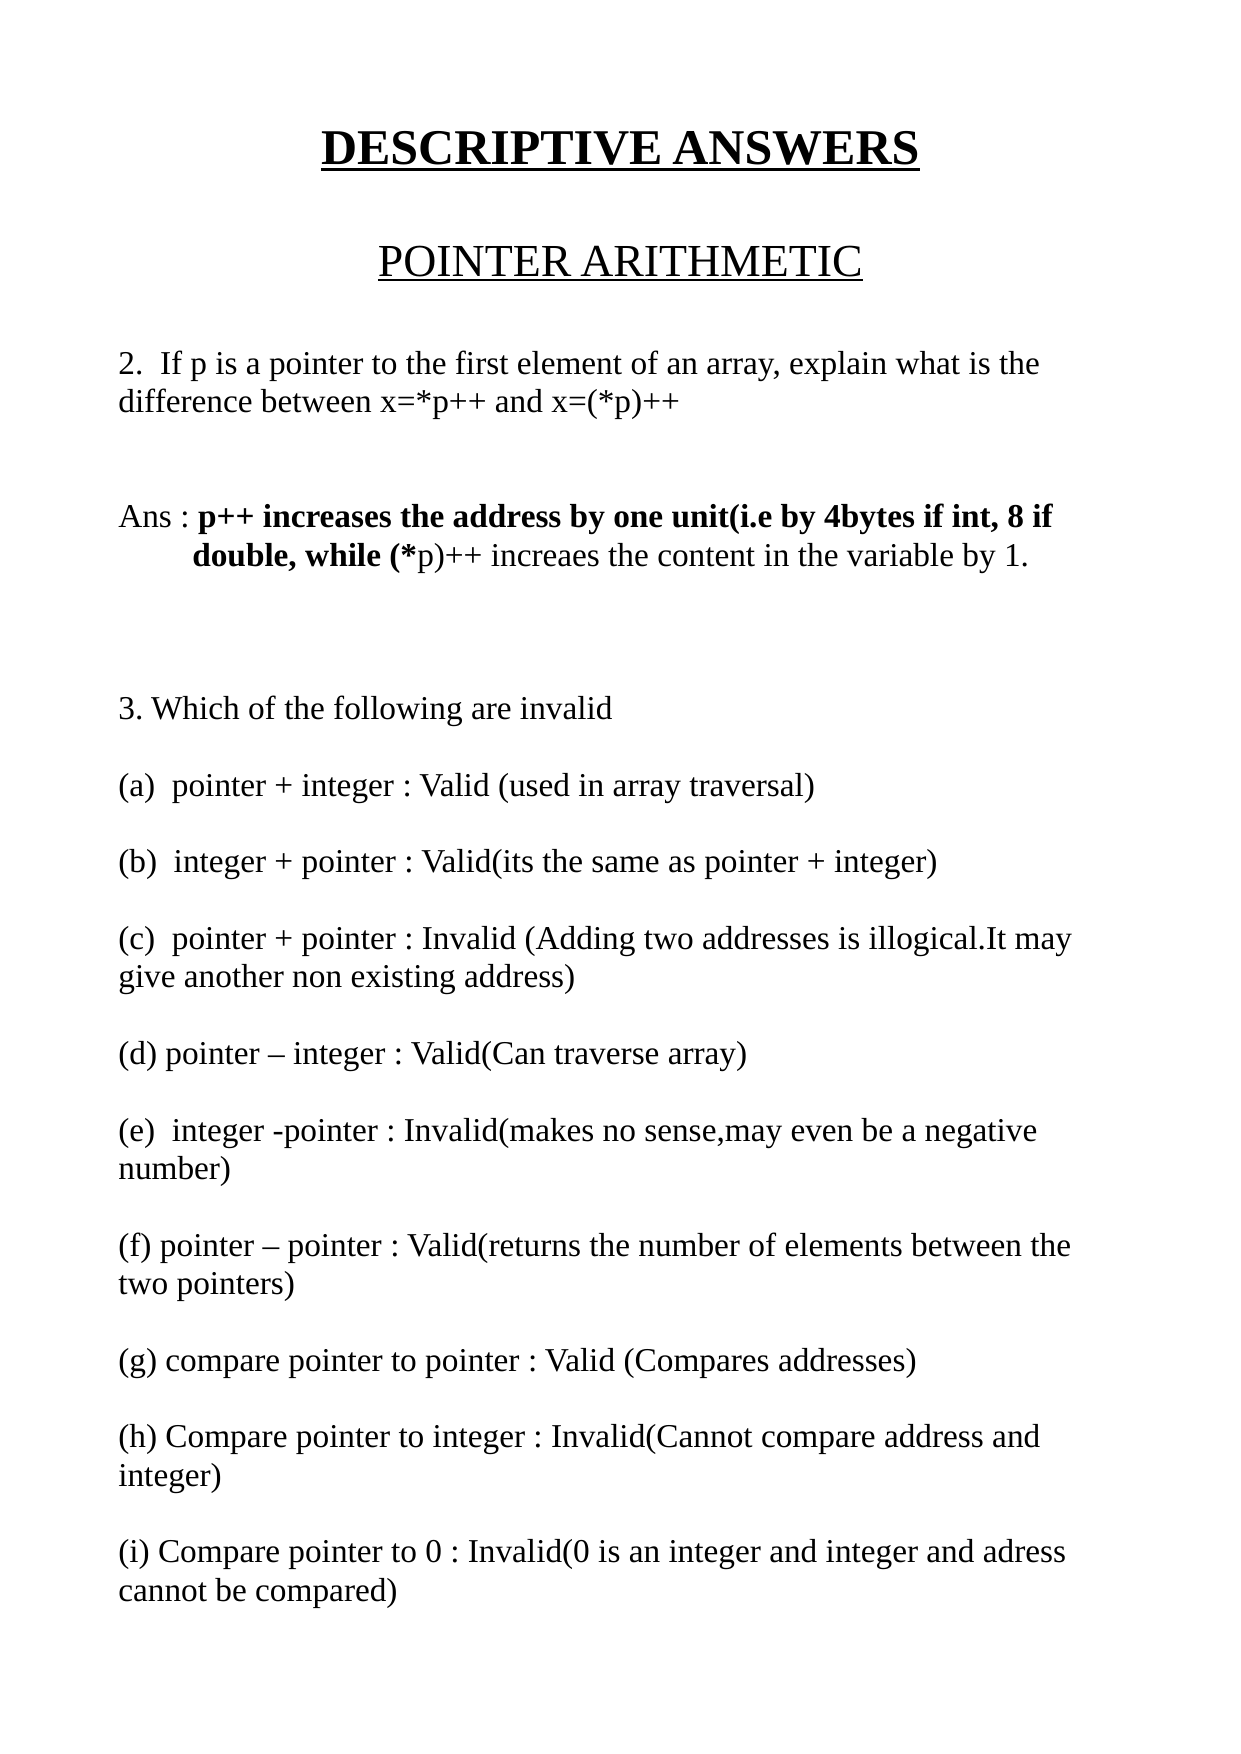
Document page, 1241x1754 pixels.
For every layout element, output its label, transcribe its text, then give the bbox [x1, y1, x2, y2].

text POINTER ARITHMETIC [118, 233, 1122, 286]
text (a) pointer + integer : Valid (used in array traversal) [118, 765, 1122, 803]
text 3. Which of the following are invalid [118, 688, 1122, 727]
text (c) pointer + pointer : Invalid (Adding two addresses is illogical.It may give another non existing address) [118, 918, 1122, 995]
text (d) pointer – integer : Valid(Can traverse array) [118, 1033, 1122, 1072]
text Ans : p++ increases the address by one unit(i.e by 4bytes if int, 8 if double, while (*p)++ increaes the content in the variable by 1. [118, 497, 1122, 573]
text 2. If p is a pointer to the first element of an array, explain what is the difference between x=*p++ and x=(*p)++ [118, 343, 1122, 420]
text DESCRIPTIVE ANSWERS [118, 118, 1122, 176]
text (g) compare pointer to pointer : Valid (Compares addresses) [118, 1340, 1122, 1378]
text (f) pointer – pointer : Valid(returns the number of elements between the two pointers) [118, 1225, 1122, 1302]
text (h) Compare pointer to integer : Invalid(Cannot compare address and integer) [118, 1417, 1122, 1493]
text (e) integer -pointer : Invalid(makes no sense,may even be a negative number) [118, 1110, 1122, 1187]
text (b) integer + pointer : Valid(its the same as pointer + integer) [118, 842, 1122, 880]
text (i) Compare pointer to 0 : Invalid(0 is an integer and integer and adress cannot be compared) [118, 1532, 1122, 1608]
